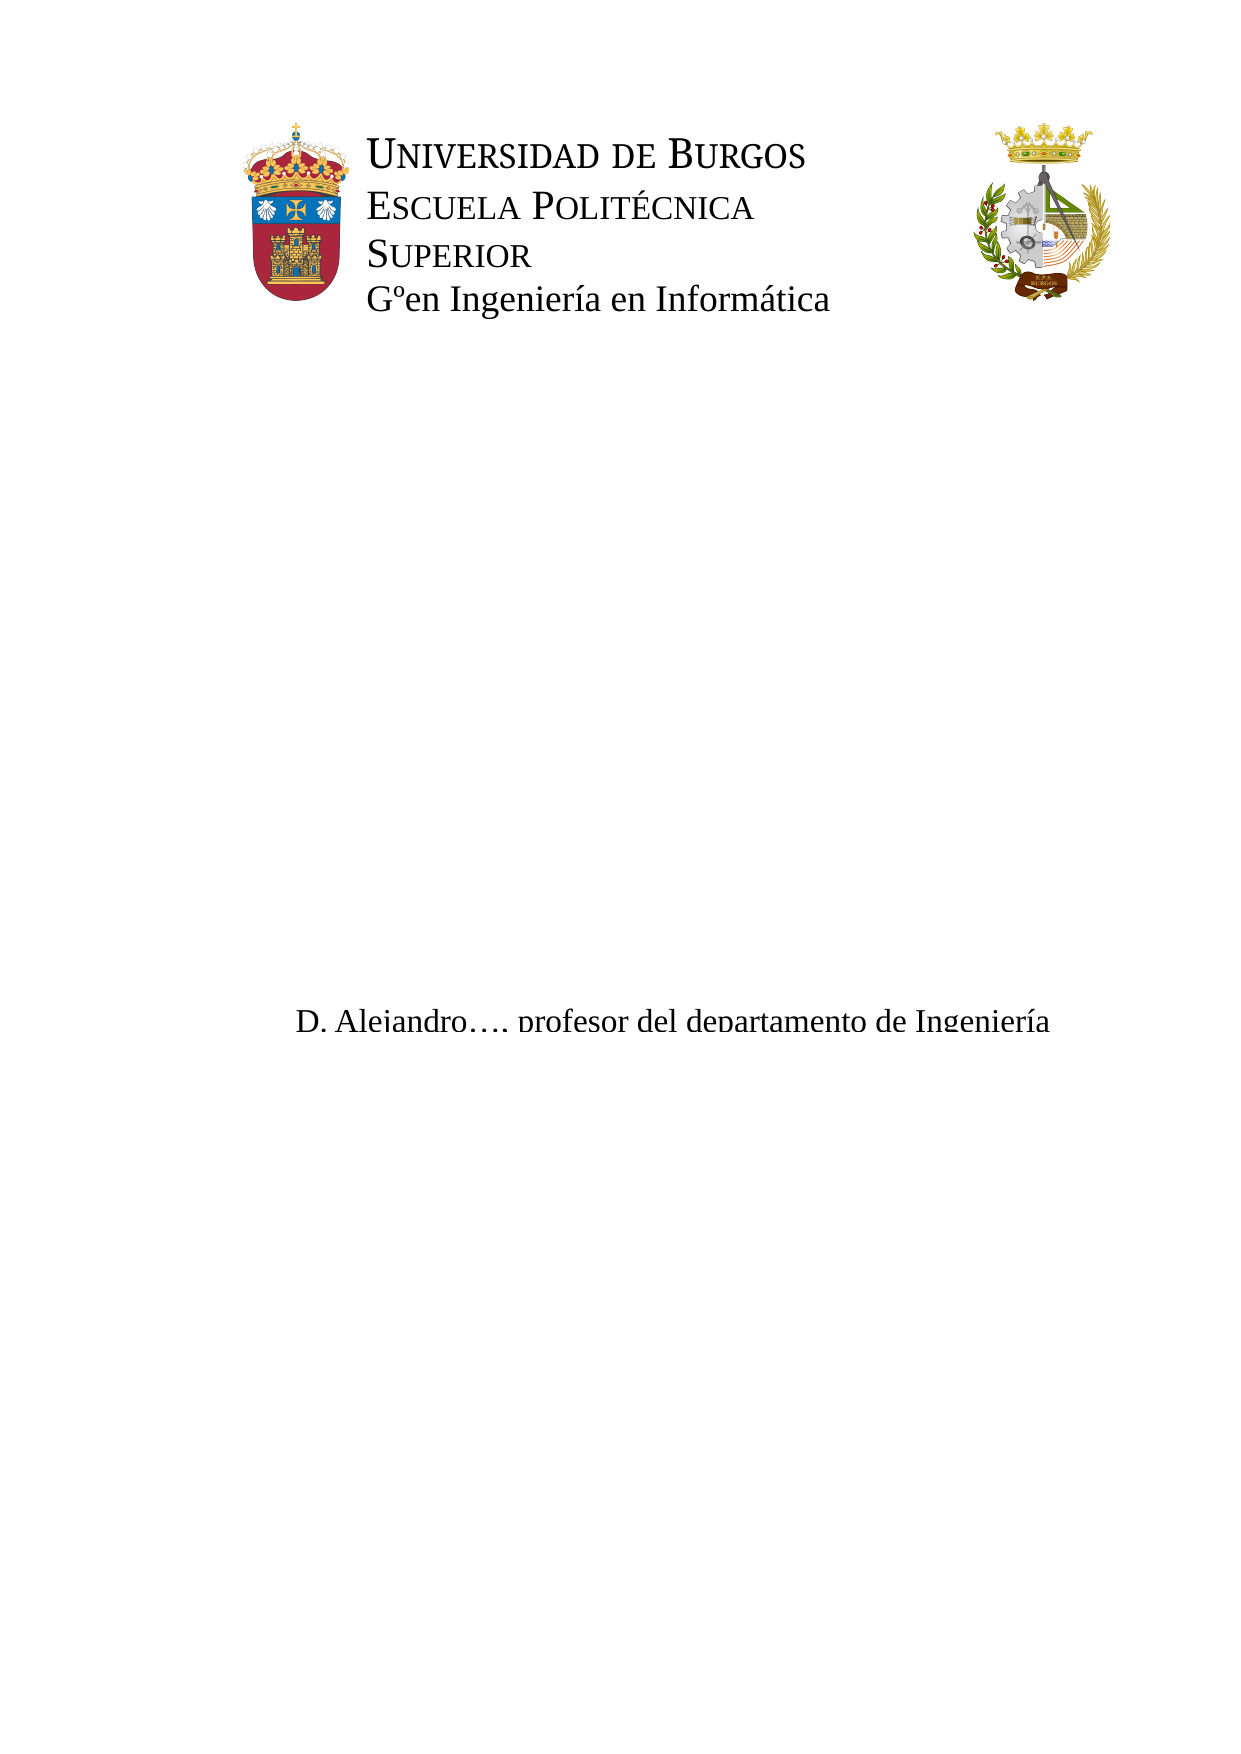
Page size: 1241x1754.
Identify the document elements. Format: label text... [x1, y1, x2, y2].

text D. Alejandro…, profesor del departamento de Ingeniería Informática, área de <...> [295, 1002, 1063, 1031]
